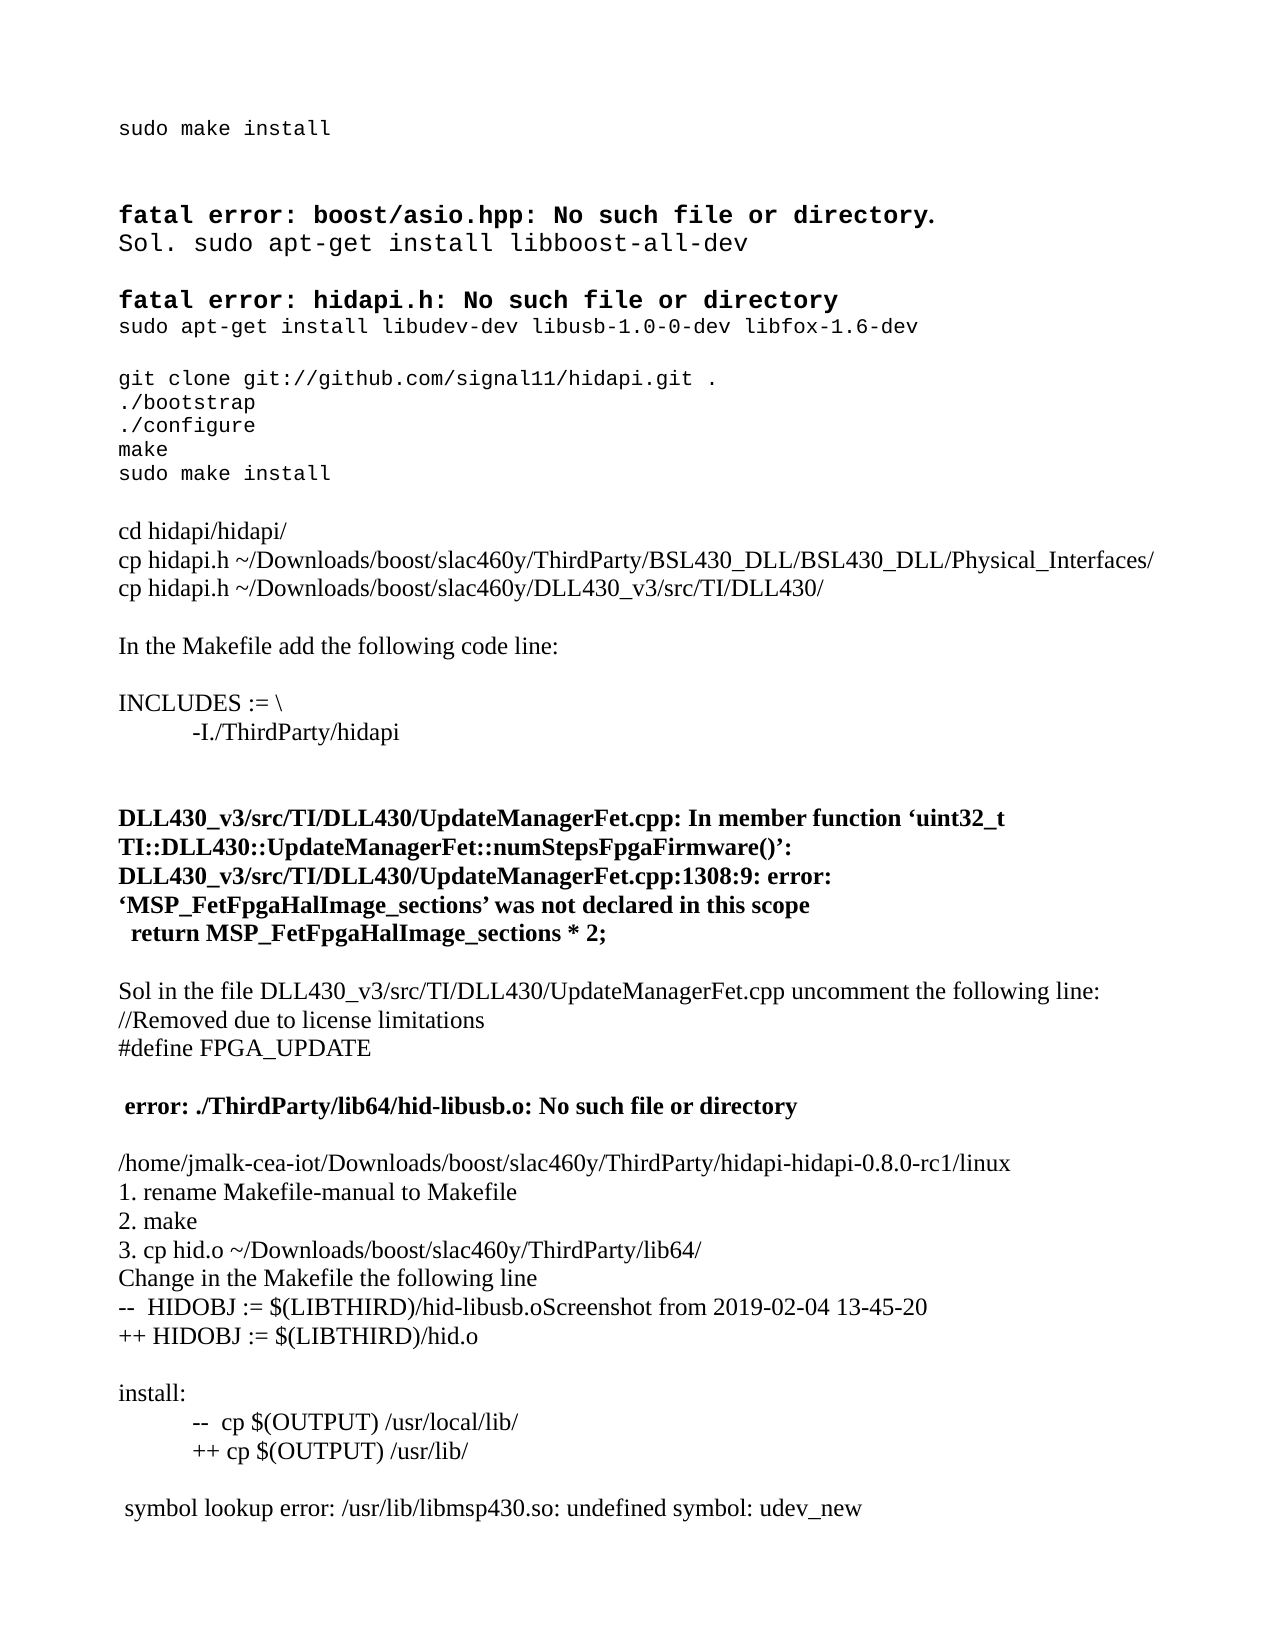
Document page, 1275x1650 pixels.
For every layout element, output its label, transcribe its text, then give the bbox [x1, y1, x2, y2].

text ./configure [118, 416, 1157, 439]
text DLL430_v3/src/TI/DLL430/UpdateManagerFet.cpp: In member function ‘uint32_t TI::DLL430::UpdateManagerFet::numStepsFpgaFirmware()’: [118, 803, 1157, 861]
text -I./ThirdParty/hidapi [118, 717, 1157, 746]
text DLL430_v3/src/TI/DLL430/UpdateManagerFet.cpp:1308:9: error: ‘MSP_FetFpgaHalImage_sections’ was not declared in this scope [118, 861, 1157, 918]
text Sol in the file DLL430_v3/src/TI/DLL430/UpdateManagerFet.cpp uncomment the following line: [118, 976, 1157, 1005]
text git clone git://github.com/signal11/hidapi.git . [118, 368, 1157, 392]
text fatal error: boost/asio.hpp: No such file or directory. [118, 200, 1157, 231]
text sudo make install [118, 118, 1157, 142]
text INCLUDES := \ [118, 688, 1157, 717]
text symbol lookup error: /usr/lib/libmsp430.so: undefined symbol: udev_new [118, 1493, 1157, 1522]
text cp hidapi.h ~/Downloads/boost/slac460y/ThirdParty/BSL430_DLL/BSL430_DLL/Physical_Interfaces/ [118, 545, 1157, 573]
text Change in the Makefile the following line [118, 1263, 1157, 1292]
text -- cp $(OUTPUT) /usr/local/lib/ [118, 1407, 1157, 1436]
text 2. make [118, 1206, 1157, 1235]
text Sol. sudo apt-get install libboost-all-dev [118, 231, 1157, 259]
text error: ./ThirdParty/lib64/hid-libusb.o: No such file or directory [118, 1091, 1157, 1120]
text fatal error: hidapi.h: No such file or directory [118, 287, 1157, 316]
text ++ cp $(OUTPUT) /usr/lib/ [118, 1436, 1157, 1465]
text make [118, 439, 1157, 463]
text ./bootstrap [118, 392, 1157, 416]
text sudo apt-get install libudev-dev libusb-1.0-0-dev libfox-1.6-dev [118, 316, 1157, 339]
text cp hidapi.h ~/Downloads/boost/slac460y/DLL430_v3/src/TI/DLL430/ [118, 573, 1157, 602]
text /home/jmalk-cea-iot/Downloads/boost/slac460y/ThirdParty/hidapi-hidapi-0.8.0-rc1/linux [118, 1148, 1157, 1177]
text return MSP_FetFpgaHalImage_sections * 2; [118, 918, 1157, 947]
text -- HIDOBJ := $(LIBTHIRD)/hid-libusb.oScreenshot from 2019-02-04 13-45-20 [118, 1292, 1157, 1321]
text //Removed due to license limitations [118, 1005, 1157, 1033]
text ++ HIDOBJ := $(LIBTHIRD)/hid.o [118, 1321, 1157, 1350]
text install: [118, 1378, 1157, 1407]
text #define FPGA_UPDATE [118, 1033, 1157, 1062]
text cd hidapi/hidapi/ [118, 516, 1157, 545]
text sudo make install [118, 463, 1157, 486]
text 3. cp hid.o ~/Downloads/boost/slac460y/ThirdParty/lib64/ [118, 1235, 1157, 1263]
text In the Makefile add the following code line: [118, 631, 1157, 660]
text 1. rename Makefile-manual to Makefile [118, 1177, 1157, 1206]
